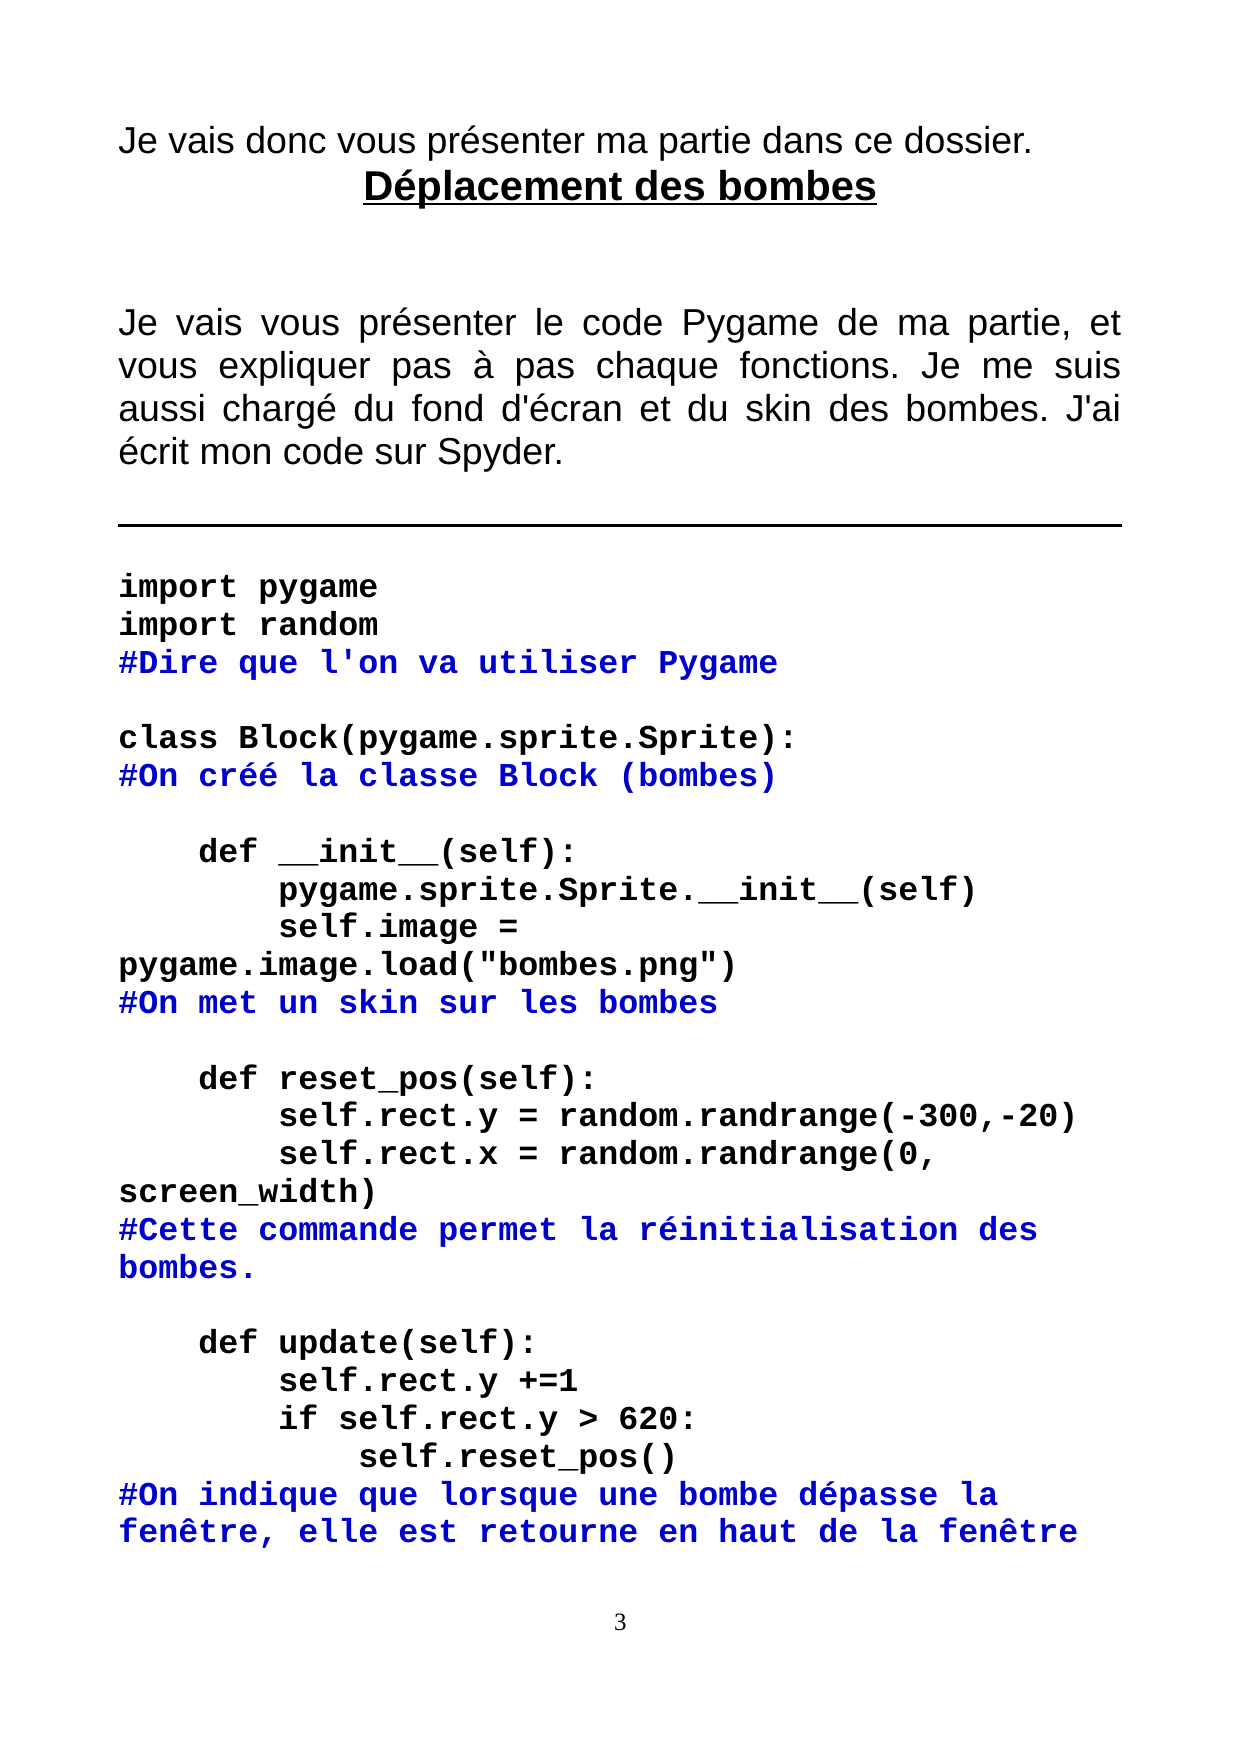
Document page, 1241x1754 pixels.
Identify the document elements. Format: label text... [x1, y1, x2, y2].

text def update(self): [118, 1326, 1122, 1364]
text import random [118, 608, 1122, 645]
text #On créé la classe Block (bombes) [118, 759, 1122, 797]
text #Dire que l'on va utiliser Pygame [118, 645, 1122, 683]
text self.rect.y = random.randrange(-300,-20) [118, 1099, 1122, 1137]
text self.reset_pos() [118, 1439, 1122, 1477]
text Je vais vous présenter le code Pygame de ma partie, et vous expliquer pas à pas chaque fonctions. Je me suis aussi chargé du fond d'écran et du skin des bombes. J'ai écrit mon code sur Spyder. [118, 300, 1122, 473]
text pygame.sprite.Sprite.__init__(self) [118, 872, 1122, 910]
text self.image = pygame.image.load("bombes.png") [118, 910, 1122, 986]
text Je vais donc vous présenter ma partie dans ce dossier. [118, 118, 1122, 161]
text #Cette commande permet la réinitialisation des bombes. [118, 1213, 1122, 1288]
text #On indique que lorsque une bombe dépasse la fenêtre, elle est retourne en haut de la fenêtre [118, 1477, 1122, 1553]
text self.rect.x = random.randrange(0, screen_width) [118, 1137, 1122, 1213]
text def __init__(self): [118, 834, 1122, 872]
text Déplacement des bombes [118, 161, 1122, 209]
text import pygame [118, 570, 1122, 608]
text if self.rect.y > 620: [118, 1402, 1122, 1439]
text class Block(pygame.sprite.Sprite): [118, 721, 1122, 759]
text #On met un skin sur les bombes [118, 986, 1122, 1023]
text self.rect.y +=1 [118, 1364, 1122, 1402]
text def reset_pos(self): [118, 1061, 1122, 1099]
